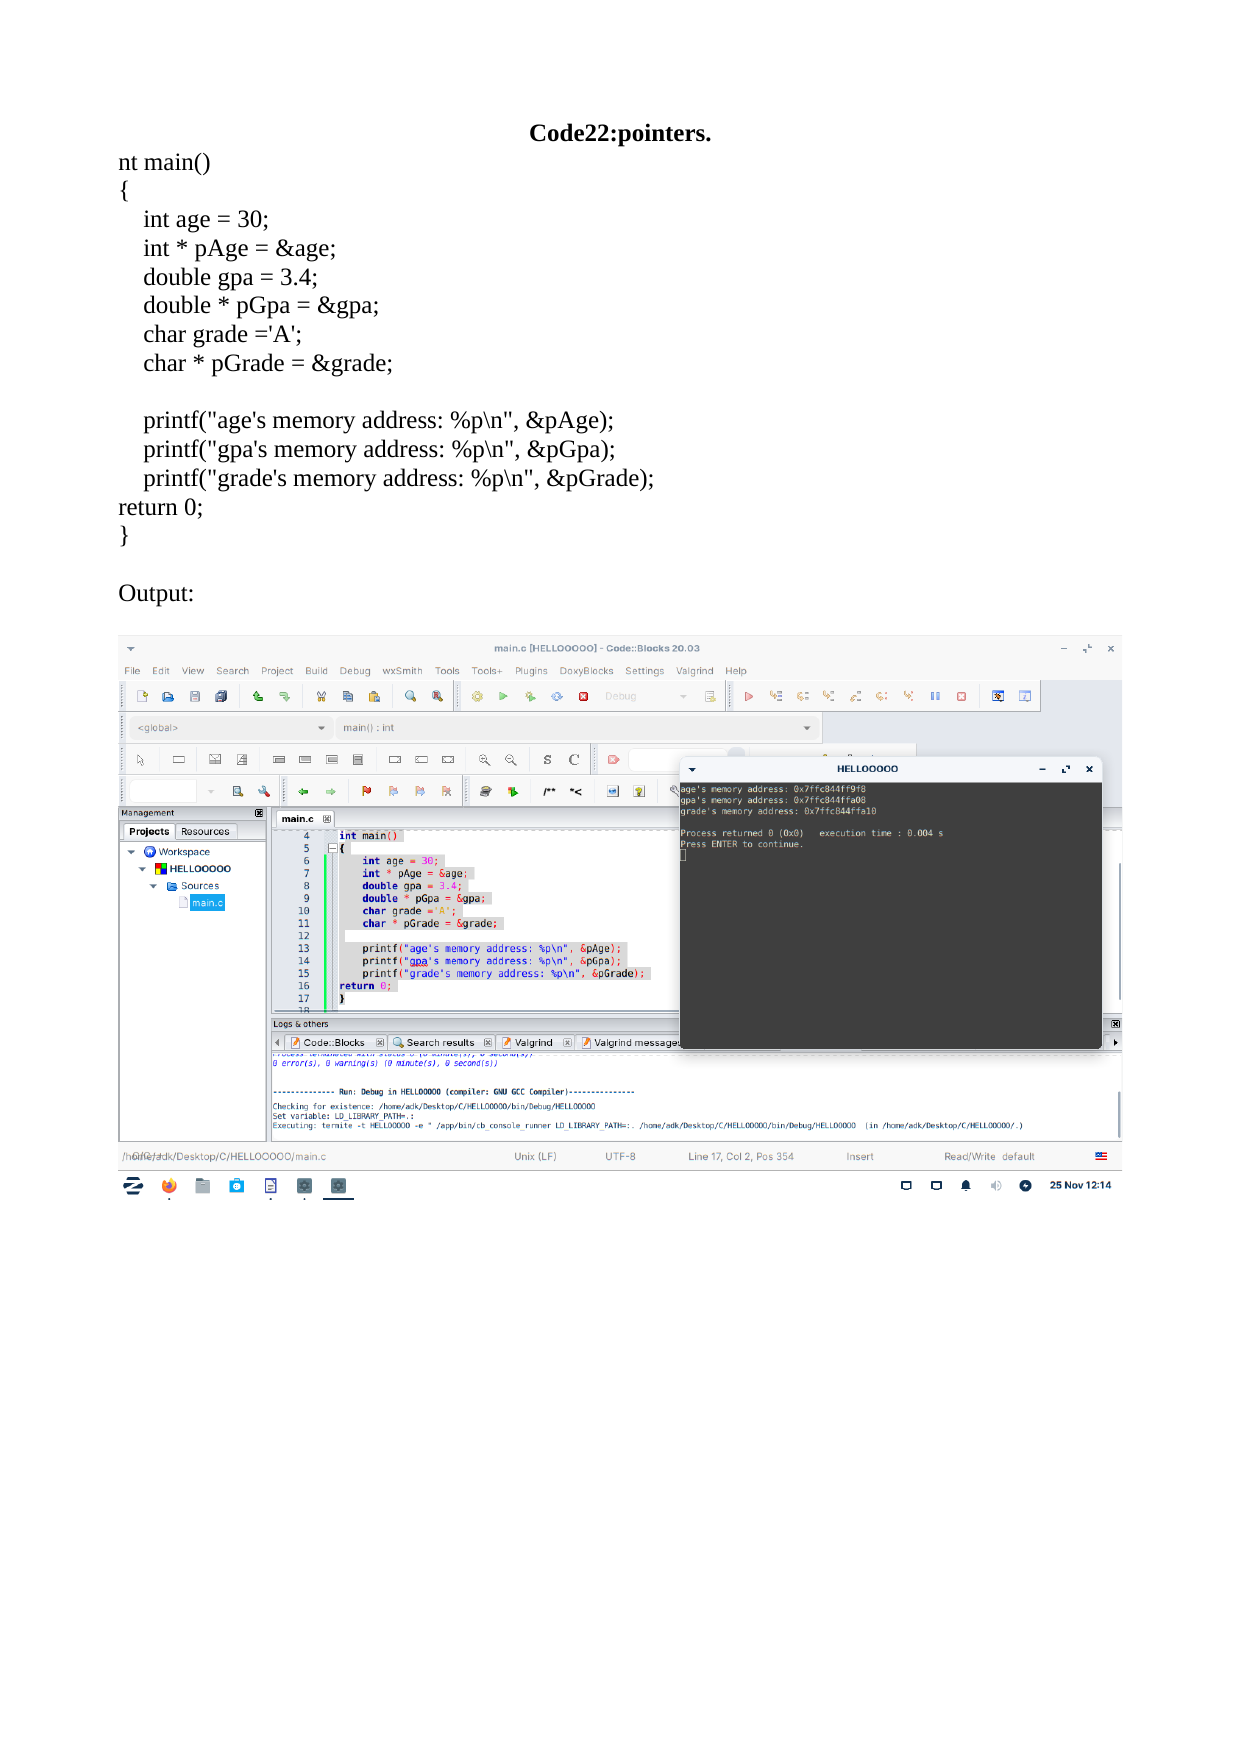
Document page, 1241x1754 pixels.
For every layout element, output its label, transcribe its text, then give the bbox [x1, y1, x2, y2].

text int age = 30; [118, 204, 1122, 233]
text return 0; [118, 492, 1122, 521]
text } [118, 521, 1122, 549]
text double gpa = 3.4; [118, 262, 1122, 291]
text char grade ='A'; [118, 319, 1122, 348]
text char * pGrade = &grade; [118, 348, 1122, 377]
text printf("gpa's memory address: %p\n", &pGpa); [118, 434, 1122, 463]
picture [118, 635, 1123, 1200]
text double * pGpa = &gpa; [118, 291, 1122, 319]
text printf("age's memory address: %p\n", &pAge); [118, 406, 1122, 434]
text Code22:pointers. [118, 118, 1122, 147]
text printf("grade's memory address: %p\n", &pGrade); [118, 463, 1122, 492]
text int * pAge = &age; [118, 233, 1122, 262]
text { [118, 176, 1122, 204]
text Output: [118, 578, 1122, 607]
text nt main() [118, 147, 1122, 176]
